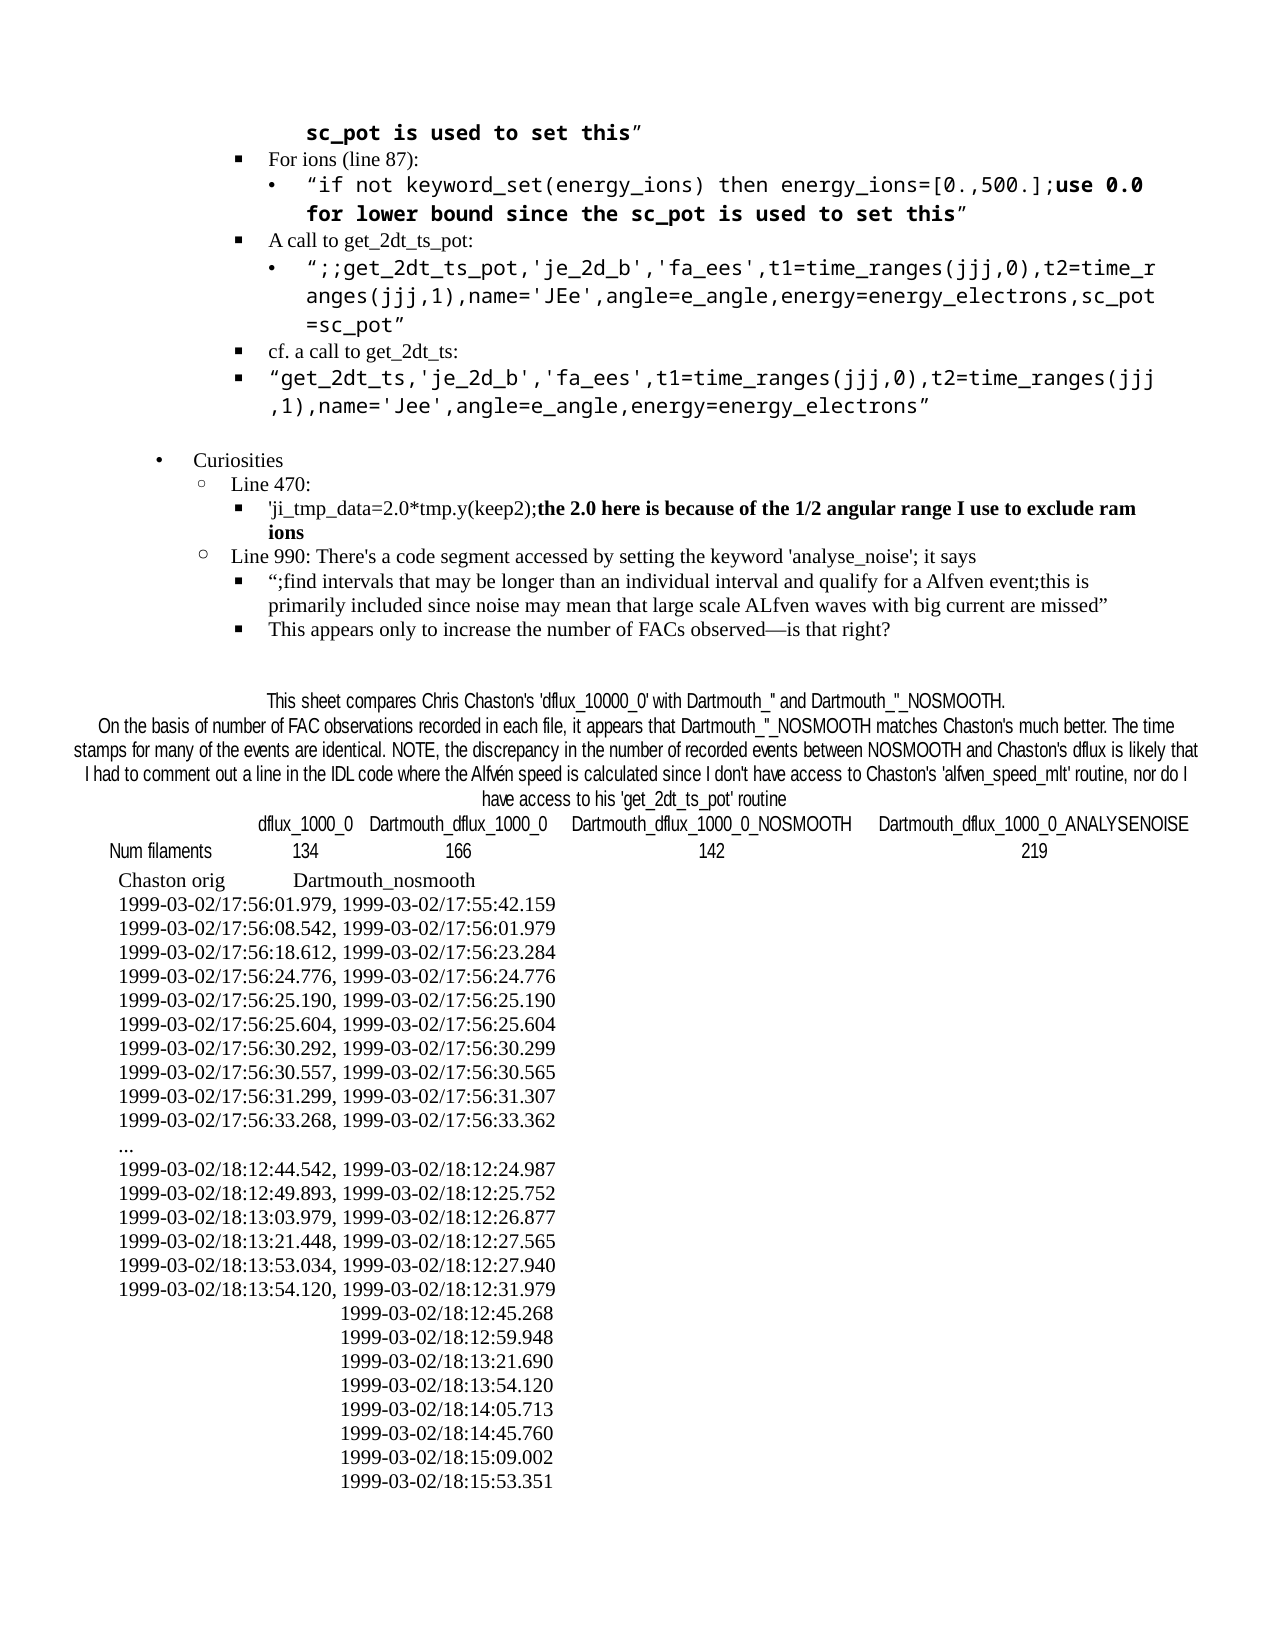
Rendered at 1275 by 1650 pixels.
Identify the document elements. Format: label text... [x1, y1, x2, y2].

text 1999-03-02/17:56:18.612, 1999-03-02/17:56:23.284 [118, 940, 1157, 964]
text 1999-03-02/18:13:03.979, 1999-03-02/18:12:26.877 [118, 1205, 1157, 1229]
text 1999-03-02/18:13:21.690 [118, 1349, 1157, 1373]
text 1999-03-02/18:15:53.351 [118, 1469, 1157, 1493]
list This appears only to increase the number of FACs observed—is that right? [231, 617, 1157, 641]
list cf. a call to get_2dt_ts: [231, 338, 1157, 363]
text 1999-03-02/17:56:24.776, 1999-03-02/17:56:24.776 [118, 964, 1157, 988]
text 1999-03-02/18:14:45.760 [118, 1421, 1157, 1445]
list sc_pot is used to set this” [268, 118, 1157, 147]
text 1999-03-02/17:56:25.190, 1999-03-02/17:56:25.190 [118, 988, 1157, 1012]
list “get_2dt_ts,'je_2d_b','fa_ees',t1=time_ranges(jjj,0),t2=time_ranges(jjj,1),name='Jee',angle=e_angle,energy=energy_electrons” [231, 363, 1157, 419]
text 1999-03-02/18:12:44.542, 1999-03-02/18:12:24.987 [118, 1157, 1157, 1181]
text ... [118, 1132, 1157, 1157]
list 'ji_tmp_data=2.0*tmp.y(keep2);the 2.0 here is because of the 1/2 angular range I use to exclude ram ions [231, 496, 1157, 544]
list Line 990: There's a code segment accessed by setting the keyword 'analyse_noise'; it says [193, 544, 1157, 569]
text 1999-03-02/17:56:30.292, 1999-03-02/17:56:30.299 [118, 1036, 1157, 1060]
list A call to get_2dt_ts_pot: [231, 227, 1157, 253]
text 1999-03-02/17:56:30.557, 1999-03-02/17:56:30.565 [118, 1060, 1157, 1084]
text 1999-03-02/17:56:08.542, 1999-03-02/17:56:01.979 [118, 916, 1157, 940]
text 1999-03-02/18:13:54.120, 1999-03-02/18:12:31.979 [118, 1277, 1157, 1301]
text 1999-03-02/18:12:49.893, 1999-03-02/18:12:25.752 [118, 1181, 1157, 1205]
text 1999-03-02/17:56:33.268, 1999-03-02/17:56:33.362 [118, 1108, 1157, 1132]
text 1999-03-02/17:56:31.299, 1999-03-02/17:56:31.307 [118, 1084, 1157, 1108]
list Curiosities [156, 448, 1157, 472]
text 1999-03-02/18:13:54.120 [118, 1373, 1157, 1397]
text 1999-03-02/18:12:45.268 [118, 1301, 1157, 1325]
list For ions (line 87): [231, 147, 1157, 171]
text 1999-03-02/18:12:59.948 [118, 1325, 1157, 1349]
text 1999-03-02/18:15:09.002 [118, 1445, 1157, 1469]
text 1999-03-02/18:14:05.713 [118, 1397, 1157, 1421]
list “if not keyword_set(energy_ions) then energy_ions=[0.,500.];use 0.0 for lower bound since the sc_pot is used to set this” [268, 171, 1157, 227]
text 1999-03-02/18:13:53.034, 1999-03-02/18:12:27.940 [118, 1253, 1157, 1277]
text 1999-03-02/17:56:25.604, 1999-03-02/17:56:25.604 [118, 1012, 1157, 1036]
text 1999-03-02/18:13:21.448, 1999-03-02/18:12:27.565 [118, 1229, 1157, 1253]
text Chaston orig Dartmouth_nosmooth [118, 689, 1157, 892]
text 1999-03-02/17:56:01.979, 1999-03-02/17:55:42.159 [118, 892, 1157, 916]
list “;find intervals that may be longer than an individual interval and qualify for a Alfven event;this is primarily included since noise may mean that large scale ALfven waves with big current are missed” [231, 569, 1157, 617]
list “;;get_2dt_ts_pot,'je_2d_b','fa_ees',t1=time_ranges(jjj,0),t2=time_ranges(jjj,1),name='JEe',angle=e_angle,energy=energy_electrons,sc_pot=sc_pot” [268, 253, 1157, 338]
list Line 470: [193, 472, 1157, 496]
